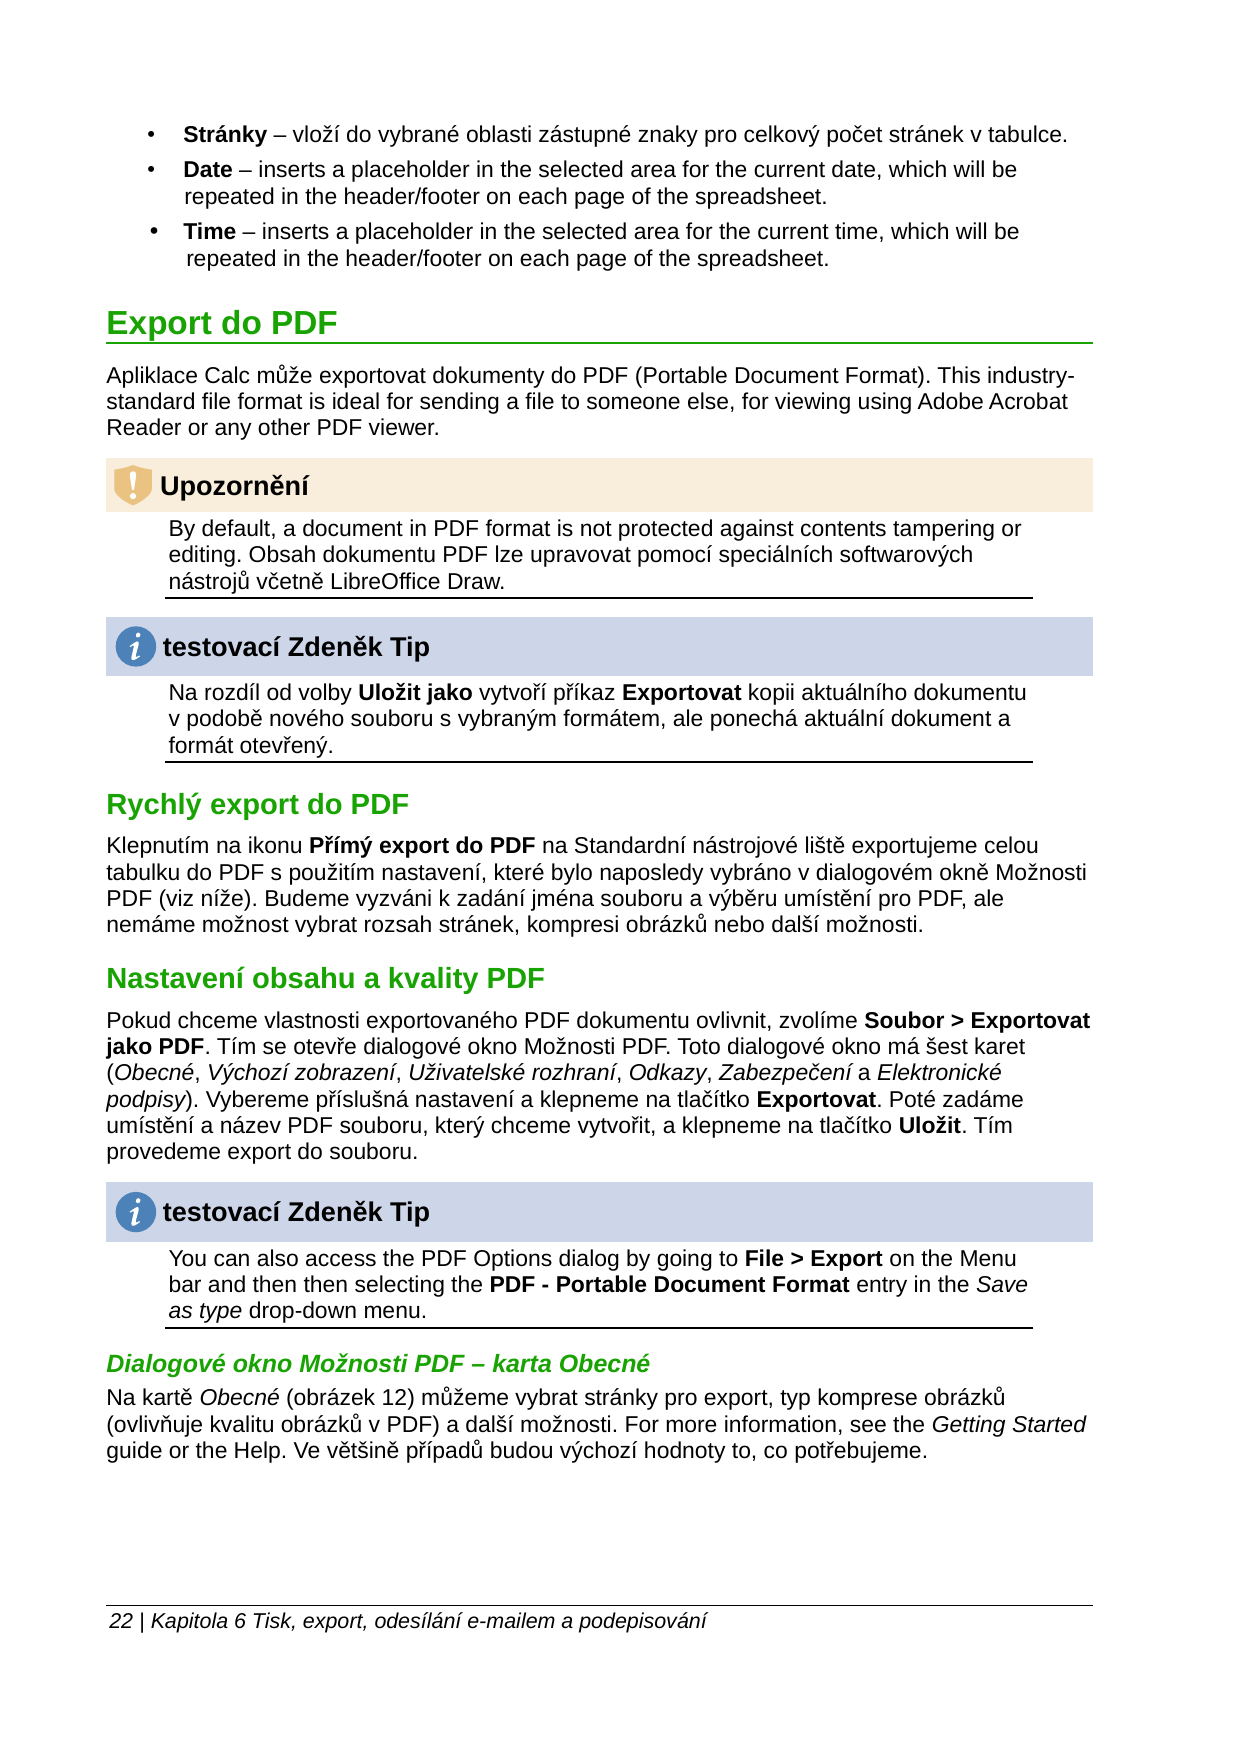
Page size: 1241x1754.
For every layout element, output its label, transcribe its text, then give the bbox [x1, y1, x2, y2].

text Na rozdíl od volby Uložit jako vytvoří příkaz Exportovat kopii aktuálního dokumentu v podobě nového souboru s vybraným formátem, ale ponechá aktuální dokument a formát otevřený. [165, 676, 1033, 761]
list Stránky – vloží do vybrané oblasti zástupné znaky pro celkový počet stránek v tabulce. [144, 118, 1093, 147]
text You can also access the PDF Options dialog by going to File > Export on the Menu bar and then then selecting the PDF - Portable Document Format entry in the Save as type drop-down menu. [165, 1242, 1033, 1327]
subtitle Upozornění [106, 458, 1093, 512]
subtitle Nastavení obsahu a kvality PDF [106, 961, 1093, 995]
subtitle testovací Zdeněk Tip [106, 1182, 1093, 1242]
text Apliklace Calc může exportovat dokumenty do PDF (Portable Document Format). This industry-standard file format is ideal for sending a file to someone else, for viewing using Adobe Acrobat Reader or any other PDF viewer. [106, 362, 1093, 441]
text Na kartě Obecné (obrázek 12) můžeme vybrat stránky pro export, typ komprese obrázků (ovlivňuje kvalitu obrázků v PDF) a další možnosti. For more information, see the Getting Started guide or the Help. Ve většině případů budou výchozí hodnoty to, co potřebujeme. [106, 1384, 1093, 1463]
subtitle testovací Zdeněk Tip [106, 617, 1093, 676]
text By default, a document in PDF format is not protected against contents tampering or editing. Obsah dokumentu PDF lze upravovat pomocí speciálních softwarových nástrojů včetně LibreOffice Draw. [165, 512, 1033, 597]
subtitle Dialogové okno Možnosti PDF – karta Obecné [106, 1349, 1093, 1378]
list Date – inserts a placeholder in the selected area for the current date, which will be repeated in the header/footer on each page of the spreadsheet. [144, 153, 1093, 209]
subtitle Rychlý export do PDF [106, 787, 1093, 820]
text Pokud chceme vlastnosti exportovaného PDF dokumentu ovlivnit, zvolíme Soubor > Exportovat jako PDF. Tím se otevře dialogové okno Možnosti PDF. Toto dialogové okno má šest karet (Obecné, Výchozí zobrazení, Uživatelské rozhraní, Odkazy, Zabezpečení a Elektronické podpisy). Vybereme příslušná nastavení a klepneme na tlačítko Exportovat. Poté zadáme umístění a název PDF souboru, který chceme vytvořit, a klepneme na tlačítko Uložit. Tím provedeme export do souboru. [106, 1007, 1093, 1165]
list Time – inserts a placeholder in the selected area for the current time, which will be repeated in the header/footer on each page of the spreadsheet. [144, 215, 1093, 274]
subtitle Export do PDF [106, 303, 1093, 342]
text Klepnutím na ikonu Přímý export do PDF na Standardní nástrojové liště exportujeme celou tabulku do PDF s použitím nastavení, které bylo naposledy vybráno v dialogovém okně Možnosti PDF (viz níže). Budeme vyzváni k zadání jména souboru a výběru umístění pro PDF, ale nemáme možnost vybrat rozsah stránek, kompresi obrázků nebo další možnosti. [106, 832, 1093, 938]
